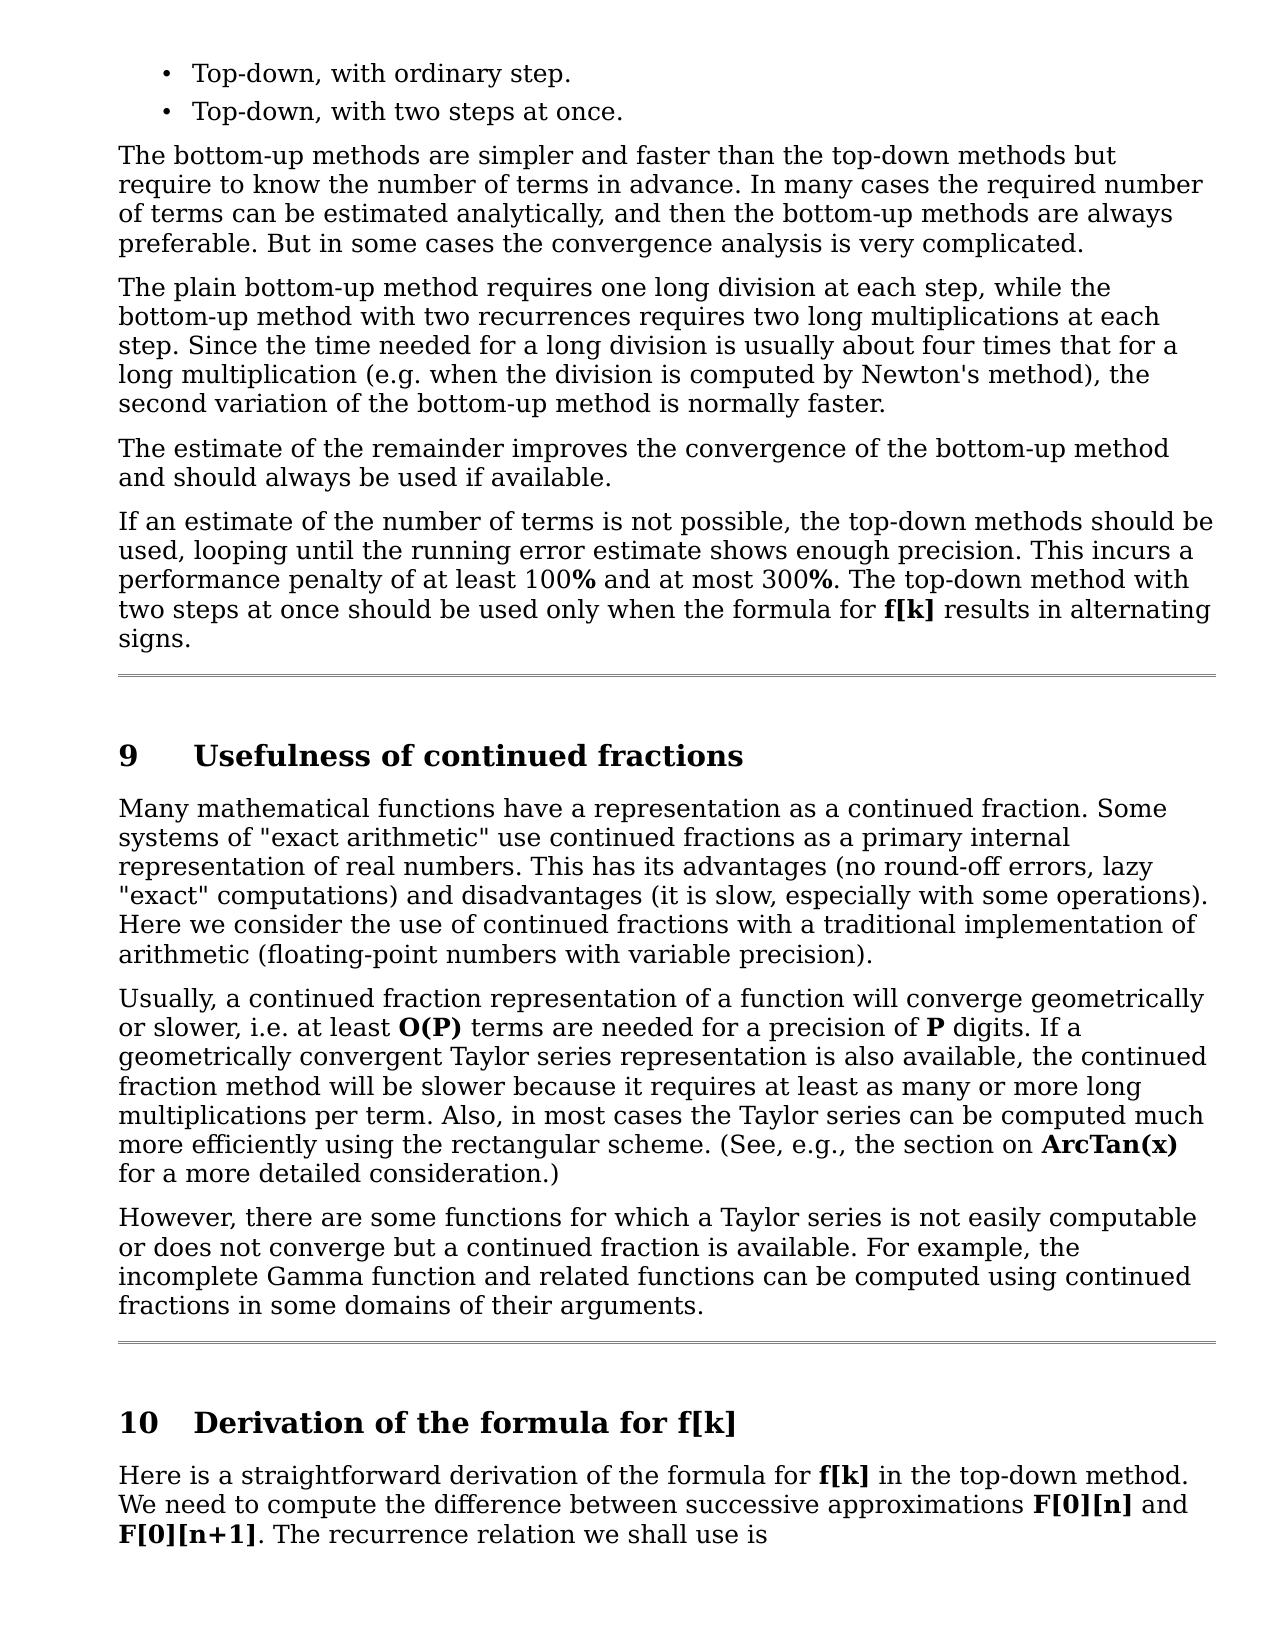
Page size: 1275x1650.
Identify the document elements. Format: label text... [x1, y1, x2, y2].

list Top-down, with ordinary step. [162, 59, 1216, 88]
text Here is a straightforward derivation of the formula for f[k] in the top-down method. We need to compute the difference between successive approximations F[0][n] and F[0][n+1]. The recurrence relation we shall use is [118, 1461, 1216, 1549]
text The estimate of the remainder improves the convergence of the bottom-up method and should always be used if available. [118, 434, 1216, 492]
text The bottom-up methods are simpler and faster than the top-down methods but require to know the number of terms in advance. In many cases the required number of terms can be estimated analytically, and then the bottom-up methods are always preferable. But in some cases the convergence analysis is very complicated. [118, 141, 1216, 258]
subtitle Derivation of the formula for f[k] [118, 1406, 1216, 1440]
text Usually, a continued fraction representation of a function will converge geometrically or slower, i.e. at least O(P) terms are needed for a precision of P digits. If a geometrically convergent Taylor series representation is also available, the continued fraction method will be slower because it requires at least as many or more long multiplications per term. Also, in most cases the Taylor series can be computed much more efficiently using the rectangular scheme. (See, e.g., the section on ArcTan(x) for a more detailed consideration.) [118, 984, 1216, 1189]
text Many mathematical functions have a representation as a continued fraction. Some systems of "exact arithmetic" use continued fractions as a primary internal representation of real numbers. This has its advantages (no round-off errors, lazy "exact" computations) and disadvantages (it is slow, especially with some operations). Here we consider the use of continued fractions with a traditional implementation of arithmetic (floating-point numbers with variable precision). [118, 794, 1216, 969]
text However, there are some functions for which a Taylor series is not easily computable or does not converge but a continued fraction is available. For example, the incomplete Gamma function and related functions can be computed using continued fractions in some domains of their arguments. [118, 1204, 1216, 1320]
subtitle Usefulness of continued fractions [118, 739, 1216, 773]
text The plain bottom-up method requires one long division at each step, while the bottom-up method with two recurrences requires two long multiplications at each step. Since the time needed for a long division is usually about four times that for a long multiplication (e.g. when the division is computed by Newton's method), the second variation of the bottom-up method is normally faster. [118, 273, 1216, 419]
text If an estimate of the number of terms is not possible, the top-down methods should be used, looping until the running error estimate shows enough precision. This incurs a performance penalty of at least 100% and at most 300%. The top-down method with two steps at once should be used only when the formula for f[k] results in alternating signs. [118, 507, 1216, 653]
list Top-down, with two steps at once. [162, 97, 1216, 126]
